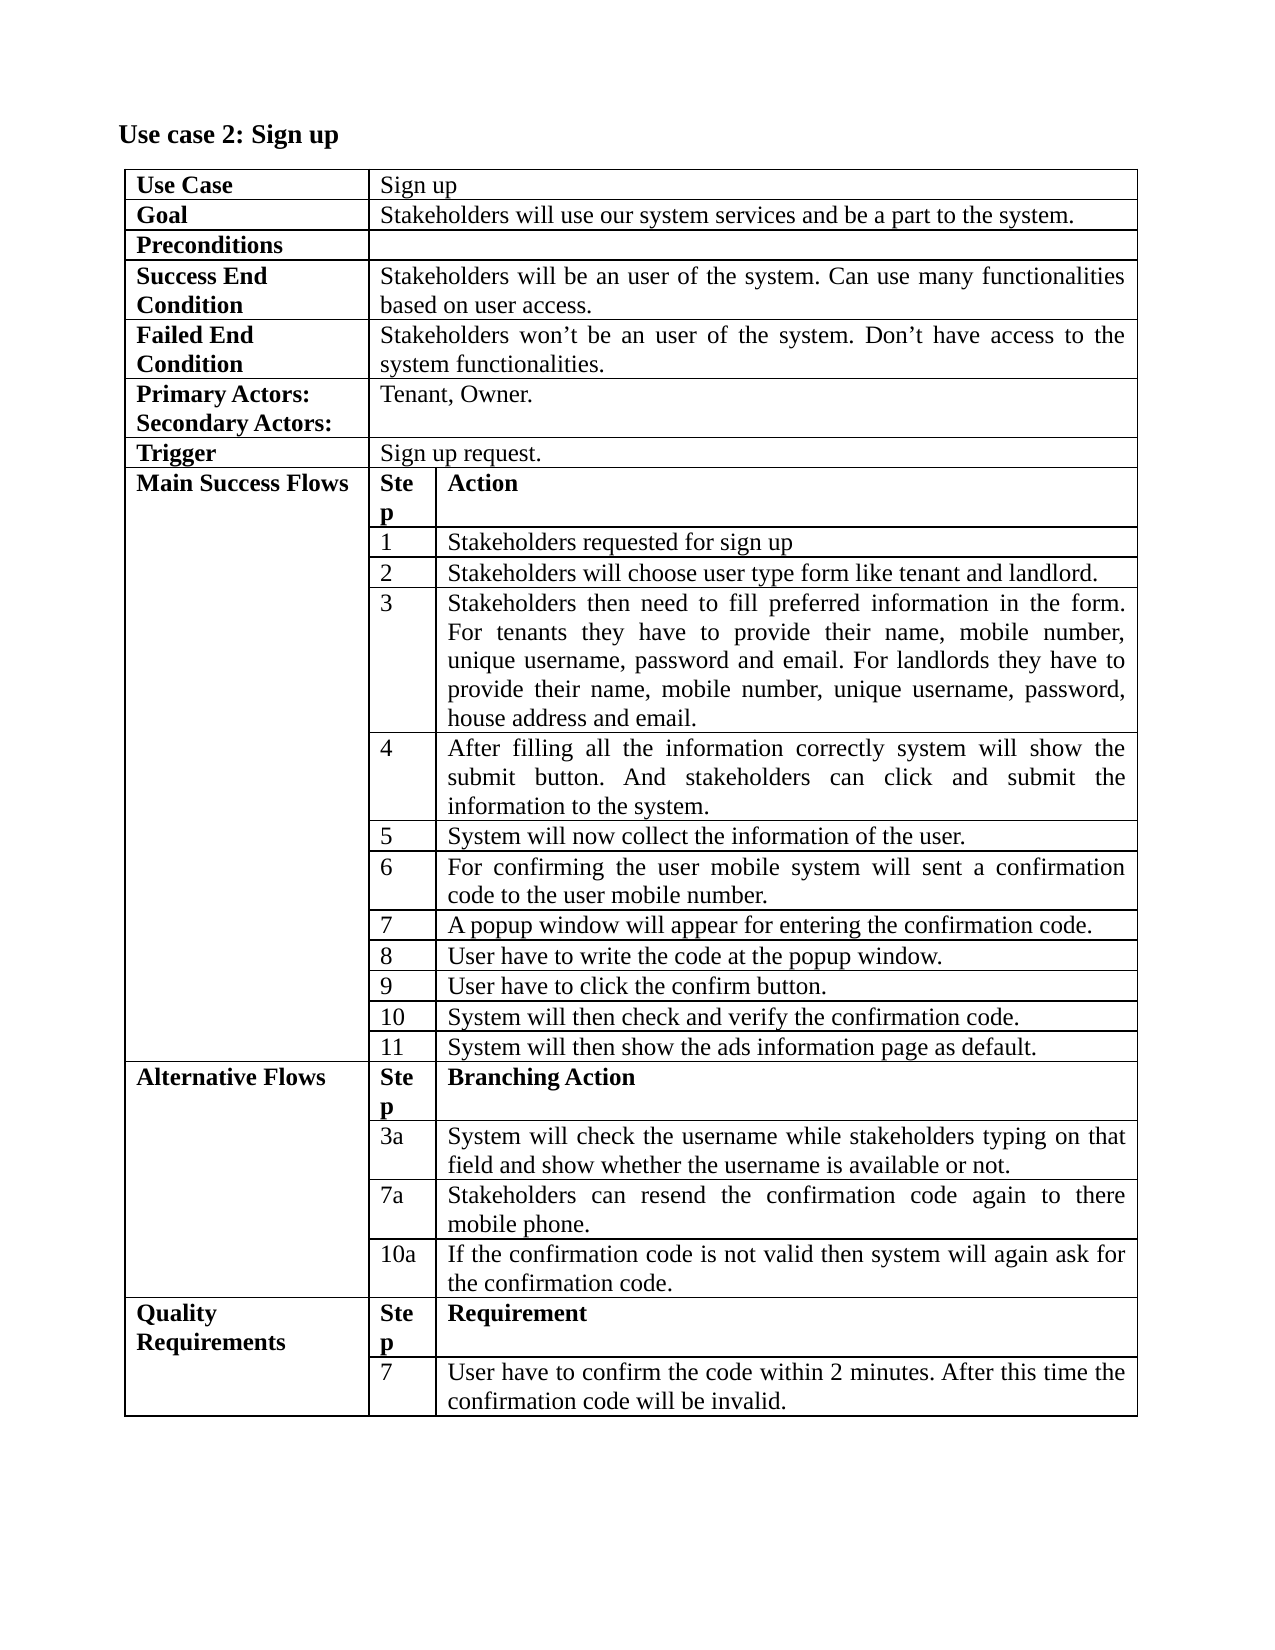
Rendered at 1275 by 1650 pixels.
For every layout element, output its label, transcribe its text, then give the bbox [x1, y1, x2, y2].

table_cell Failed End Condition [126, 320, 368, 377]
table_cell A popup window will appear for entering the confirmation code. [437, 911, 1137, 939]
table_cell 9 [370, 971, 435, 1000]
table_cell Trigger [126, 438, 368, 467]
table_cell 7 [370, 1358, 435, 1415]
table_cell Main Success Flows [126, 468, 368, 1061]
table_cell 6 [370, 852, 435, 909]
table_cell 5 [370, 821, 435, 850]
table_cell 7a [370, 1180, 435, 1238]
table_cell Step [370, 1062, 435, 1120]
table_cell 3 [370, 588, 435, 732]
table_cell 2 [370, 558, 435, 587]
table_cell Requirement [437, 1298, 1137, 1356]
table_cell Step [370, 1298, 435, 1356]
table_cell [370, 231, 1137, 259]
table_cell For confirming the user mobile system will sent a confirmation code to the user mobile number. [437, 852, 1137, 909]
table_cell Branching Action [437, 1062, 1137, 1120]
table_header Sign up [370, 170, 1137, 199]
table_cell Sign up request. [370, 438, 1137, 467]
table_cell 4 [370, 733, 435, 820]
table_cell 1 [370, 528, 435, 556]
table_cell Stakeholders then need to fill preferred information in the form. For tenants they have to provide their name, mobile number, unique username, password and email. For landlords they have to provide their name, mobile number, unique username, password, house address and email. [437, 588, 1137, 732]
table_cell Stakeholders requested for sign up [437, 528, 1137, 556]
table_cell 10 [370, 1002, 435, 1030]
table_cell Tenant, Owner. [370, 379, 1137, 437]
table_cell Stakeholders will choose user type form like tenant and landlord. [437, 558, 1137, 587]
table_cell Success End Condition [126, 261, 368, 318]
table_cell 8 [370, 941, 435, 970]
table_cell System will then show the ads information page as default. [437, 1032, 1137, 1061]
table_cell Alternative Flows [126, 1062, 368, 1297]
table_cell Stakeholders will be an user of the system. Can use many functionalities based on user access. [370, 261, 1137, 318]
table_cell Primary Actors: Secondary Actors: [126, 379, 368, 437]
table_cell User have to click the confirm button. [437, 971, 1137, 1000]
table_cell After filling all the information correctly system will show the submit button. And stakeholders can click and submit the information to the system. [437, 733, 1137, 820]
table_cell If the confirmation code is not valid then system will again ask for the confirmation code. [437, 1240, 1137, 1297]
table_cell Stakeholders will use our system services and be a part to the system. [370, 200, 1137, 229]
table_cell 3a [370, 1121, 435, 1179]
table_cell 10a [370, 1240, 435, 1297]
table_cell Preconditions [126, 231, 368, 259]
table_cell User have to confirm the code within 2 minutes. After this time the confirmation code will be invalid. [437, 1358, 1137, 1415]
table_cell 11 [370, 1032, 435, 1061]
table_cell Quality Requirements [126, 1298, 368, 1415]
table_cell Goal [126, 200, 368, 229]
table_cell System will now collect the information of the user. [437, 821, 1137, 850]
table_cell 7 [370, 911, 435, 939]
text Use case 2: Sign up [118, 118, 1157, 149]
table_cell Stakeholders can resend the confirmation code again to there mobile phone. [437, 1180, 1137, 1238]
table_cell User have to write the code at the popup window. [437, 941, 1137, 970]
table_cell Action [437, 468, 1137, 526]
table_cell System will then check and verify the confirmation code. [437, 1002, 1137, 1030]
table_cell System will check the username while stakeholders typing on that field and show whether the username is available or not. [437, 1121, 1137, 1179]
table_cell Step [370, 468, 435, 526]
table_header Use Case [126, 170, 368, 199]
table_cell Stakeholders won’t be an user of the system. Don’t have access to the system functionalities. [370, 320, 1137, 377]
